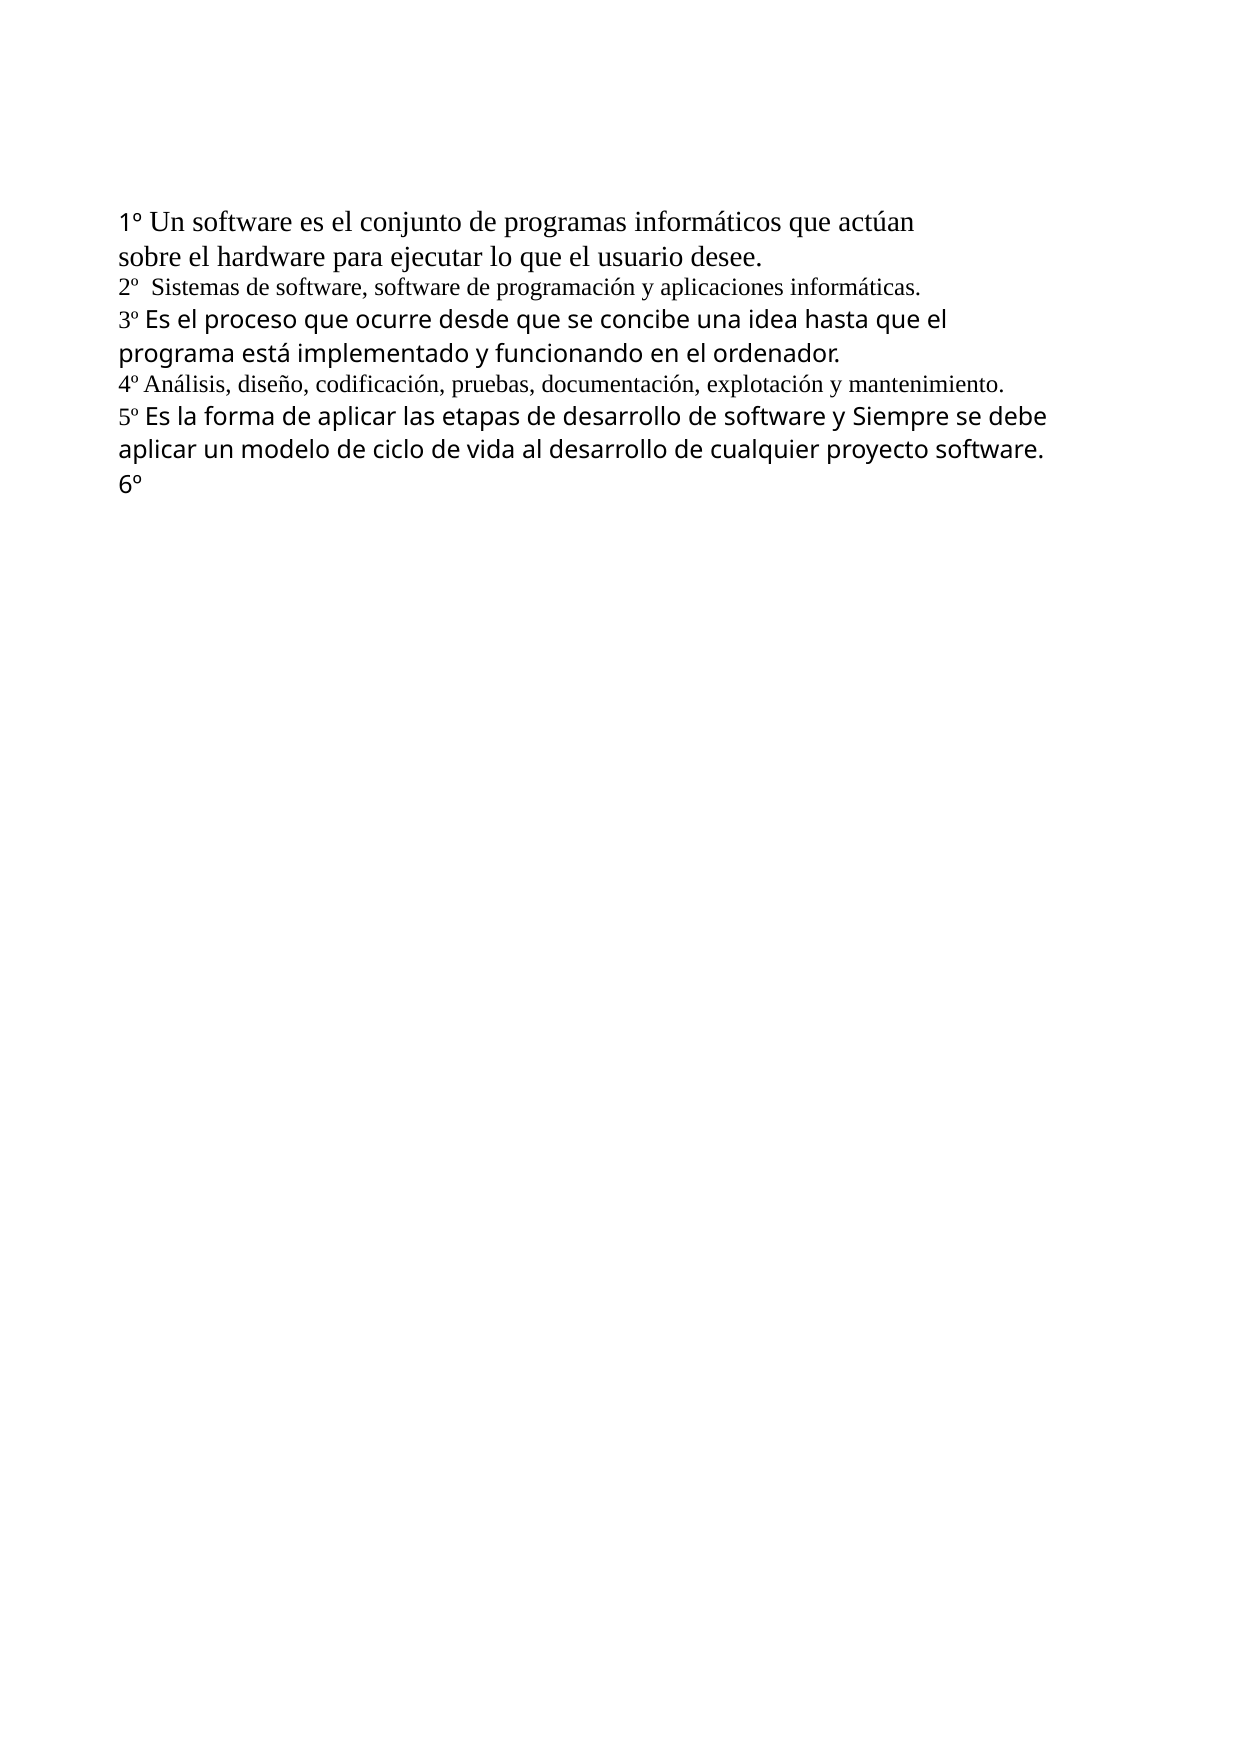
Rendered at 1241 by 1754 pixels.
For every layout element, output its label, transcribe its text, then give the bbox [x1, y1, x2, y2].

text 6º [118, 466, 1122, 500]
text 1º Un software es el conjunto de programas informáticos que actúan sobre el hardware para ejecutar lo que el usuario desee. [118, 204, 1122, 272]
text 3º Es el proceso que ocurre desde que se concibe una idea hasta que el programa está implementado y funcionando en el ordenador. [118, 301, 1122, 369]
text 4º Análisis, diseño, codificación, pruebas, documentación, explotación y mantenimiento. [118, 369, 1122, 398]
text 5º Es la forma de aplicar las etapas de desarrollo de software y Siempre se debe aplicar un modelo de ciclo de vida al desarrollo de cualquier proyecto software. [118, 398, 1122, 466]
text 2º Sistemas de software, software de programación y aplicaciones informáticas. [118, 272, 1122, 301]
